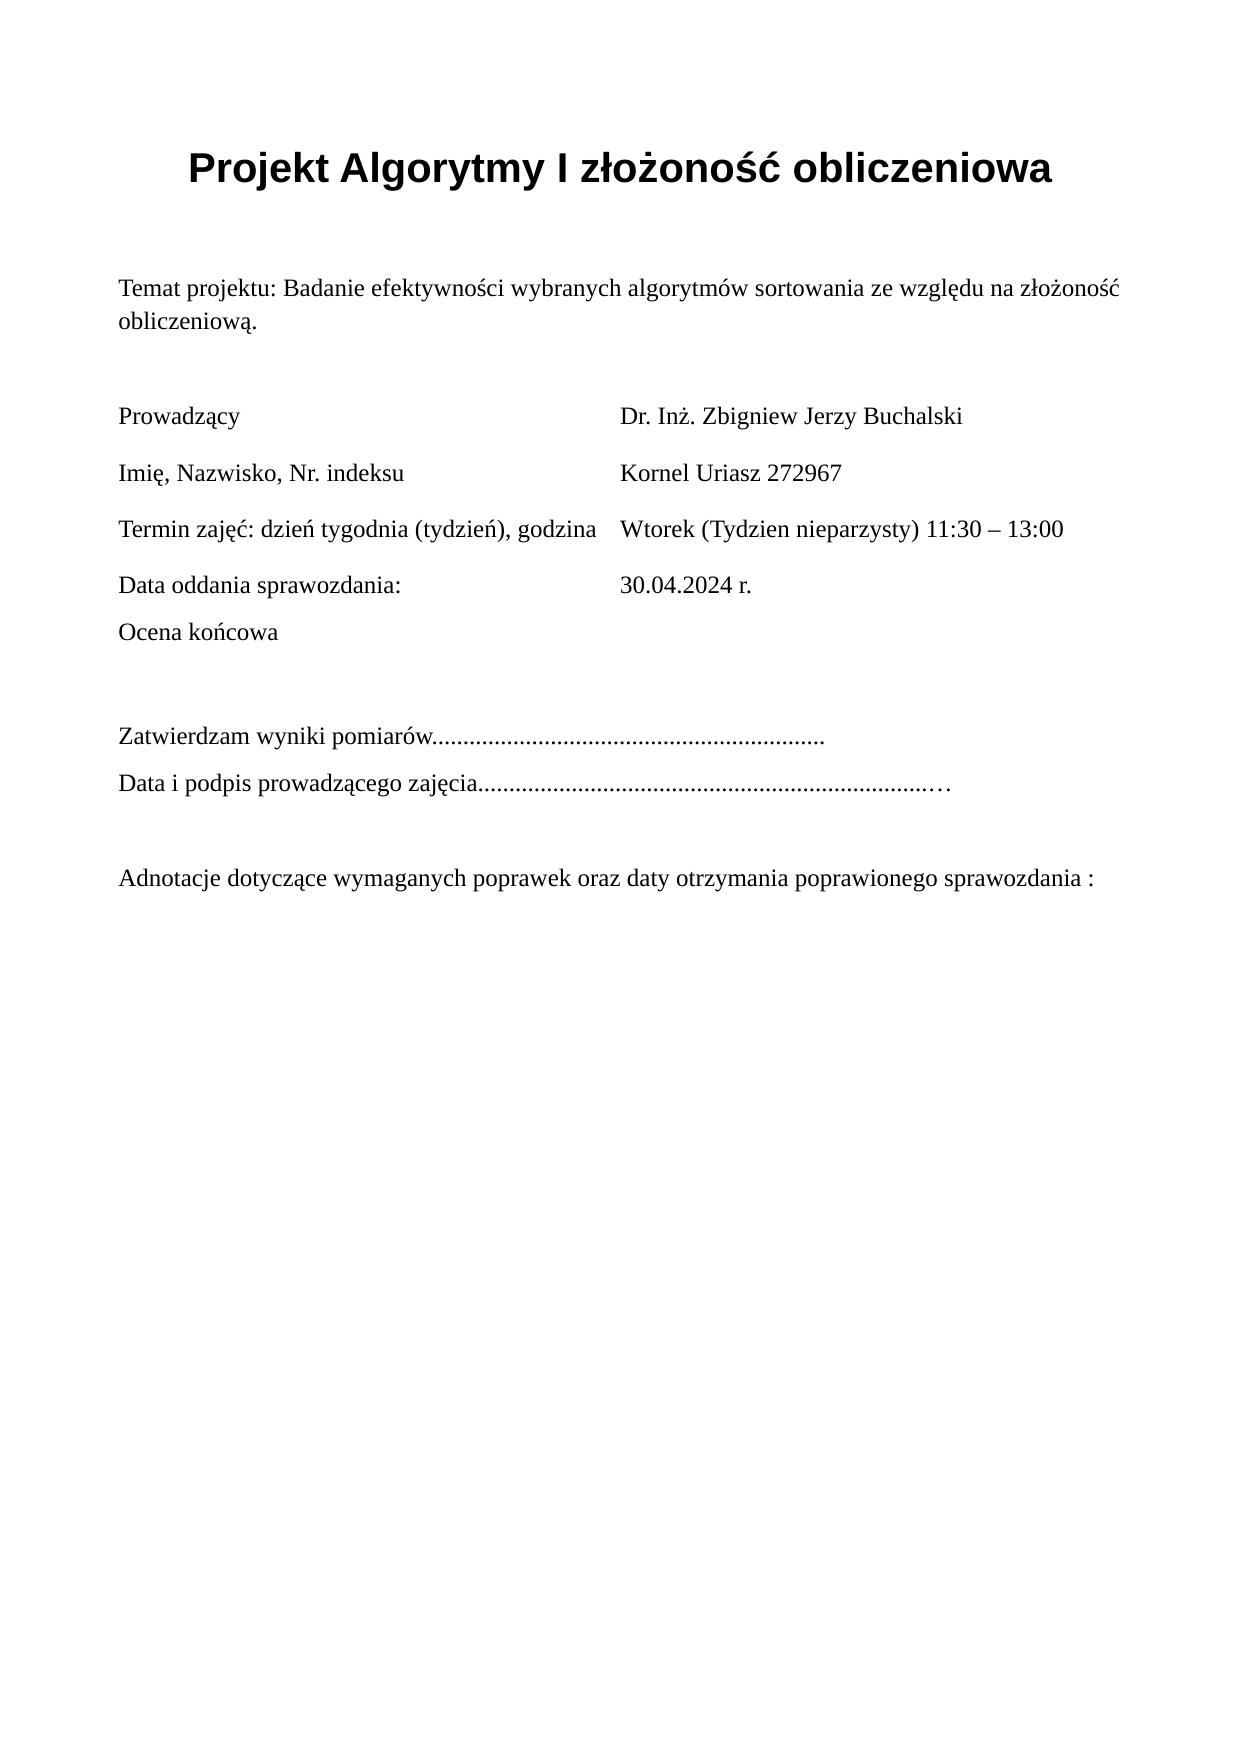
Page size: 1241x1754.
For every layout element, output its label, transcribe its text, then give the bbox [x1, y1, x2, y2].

table_cell Kornel Uriasz 272967 [620, 458, 1122, 514]
title Projekt Algorytmy I złożoność obliczeniowa [118, 143, 1122, 191]
text Zatwierdzam wyniki pomiarów............................................................... [118, 721, 1122, 749]
text Temat projektu: Badanie efektywności wybranych algorytmów sortowania ze względu na złożoność obliczeniową. [118, 273, 1122, 335]
table_cell Ocena końcowa [118, 617, 620, 673]
table_cell Termin zajęć: dzień tygodnia (tydzień), godzina [118, 515, 620, 570]
text Data i podpis prowadzącego zajęcia........................................................................… [118, 768, 1122, 797]
table_cell Imię, Nazwisko, Nr. indeksu [118, 458, 620, 514]
text Adnotacje dotyczące wymaganych poprawek oraz daty otrzymania poprawionego sprawozdania : [118, 863, 1122, 892]
table_header Prowadzący [118, 401, 620, 458]
table_cell Data oddania sprawozdania: [118, 570, 620, 617]
table_header Dr. Inż. Zbigniew Jerzy Buchalski [620, 401, 1122, 458]
table_cell [620, 617, 1122, 673]
table_cell 30.04.2024 r. [620, 570, 1122, 617]
table_cell Wtorek (Tydzien nieparzysty) 11:30 – 13:00 [620, 515, 1122, 570]
